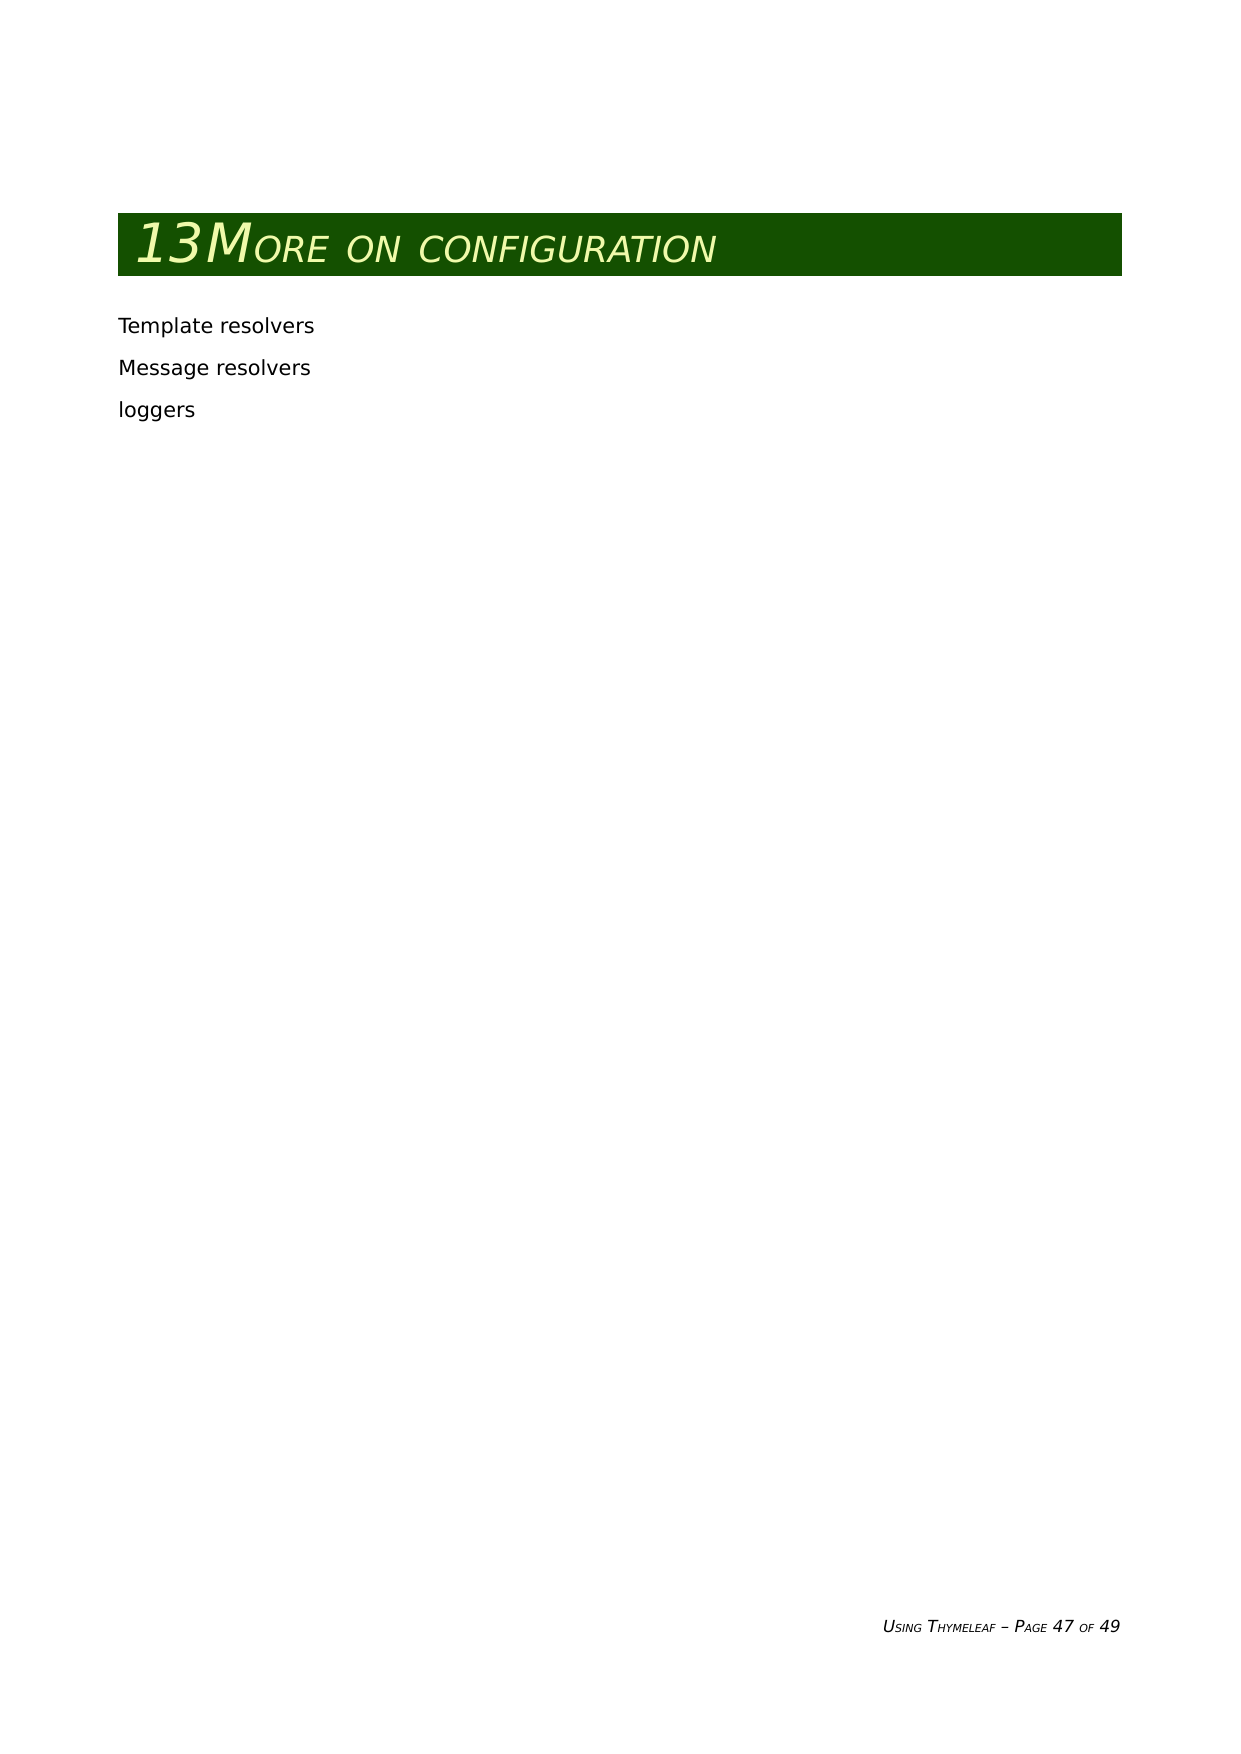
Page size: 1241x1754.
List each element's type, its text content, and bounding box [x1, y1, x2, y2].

text loggers [118, 398, 1122, 422]
text Template resolvers [118, 314, 1122, 338]
subtitle More on configuration [118, 213, 1122, 276]
text Message resolvers [118, 356, 1122, 380]
